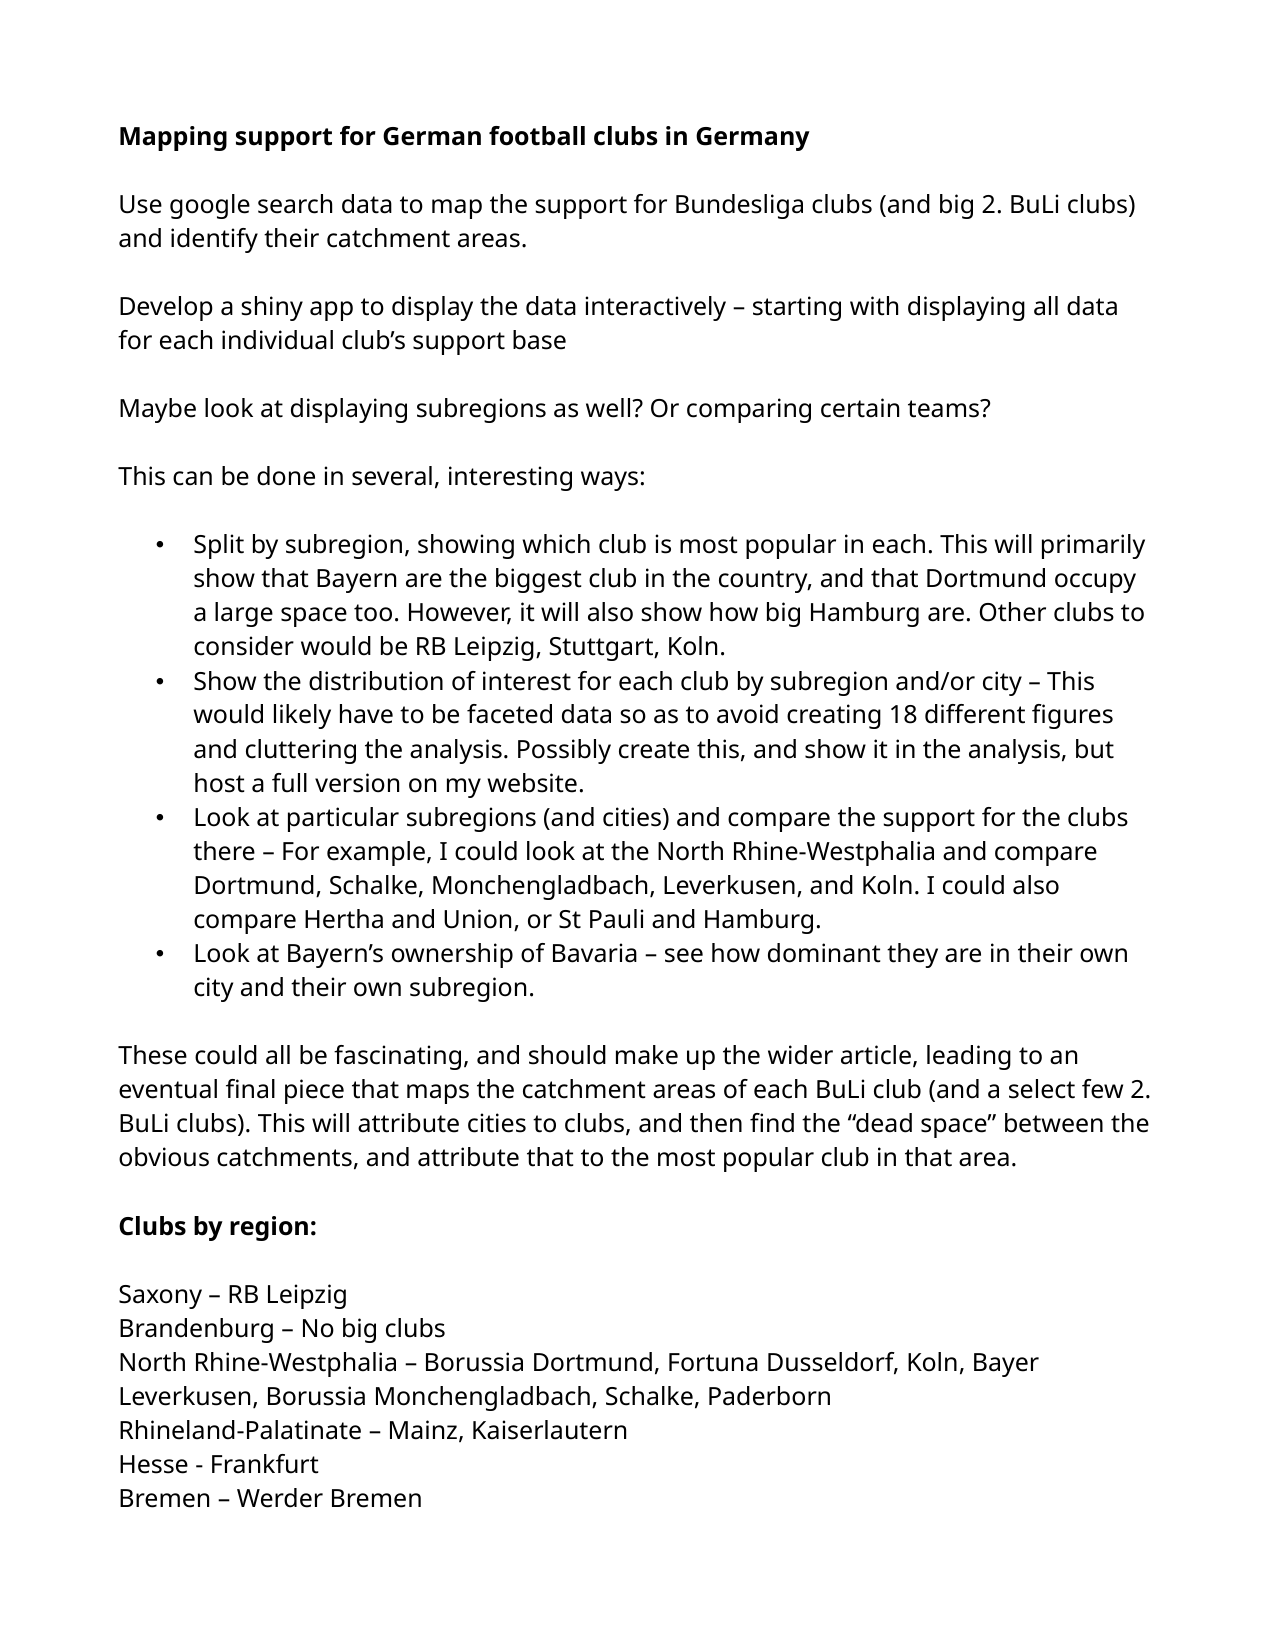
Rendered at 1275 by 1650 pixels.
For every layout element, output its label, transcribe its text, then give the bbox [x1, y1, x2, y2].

text Maybe look at displaying subregions as well? Or comparing certain teams? [118, 391, 1157, 425]
text Mapping support for German football clubs in Germany [118, 118, 1157, 152]
text Bremen – Werder Bremen [118, 1481, 1157, 1515]
text Clubs by region: [118, 1208, 1157, 1242]
text This can be done in several, interesting ways: [118, 459, 1157, 493]
text Use google search data to map the support for Bundesliga clubs (and big 2. BuLi clubs) and identify their catchment areas. [118, 186, 1157, 254]
text Brandenburg – No big clubs [118, 1310, 1157, 1344]
text Develop a shiny app to display the data interactively – starting with displaying all data for each individual club’s support base [118, 288, 1157, 357]
text These could all be fascinating, and should make up the wider article, leading to an eventual final piece that maps the catchment areas of each BuLi club (and a select few 2. BuLi clubs). This will attribute cities to clubs, and then find the “dead space” between the obvious catchments, and attribute that to the most popular club in that area. [118, 1038, 1157, 1174]
list Split by subregion, showing which club is most popular in each. This will primarily show that Bayern are the biggest club in the country, and that Dortmund occupy a large space too. However, it will also show how big Hamburg are. Other clubs to consider would be RB Leipzig, Stuttgart, Koln. [156, 527, 1157, 663]
list Look at Bayern’s ownership of Bavaria – see how dominant they are in their own city and their own subregion. [156, 936, 1157, 1004]
list Look at particular subregions (and cities) and compare the support for the clubs there – For example, I could look at the North Rhine-Westphalia and compare Dortmund, Schalke, Monchengladbach, Leverkusen, and Koln. I could also compare Hertha and Union, or St Pauli and Hamburg. [156, 799, 1157, 936]
text Hesse - Frankfurt [118, 1447, 1157, 1481]
text North Rhine-Westphalia – Borussia Dortmund, Fortuna Dusseldorf, Koln, Bayer Leverkusen, Borussia Monchengladbach, Schalke, Paderborn [118, 1344, 1157, 1412]
text Rhineland-Palatinate – Mainz, Kaiserlautern [118, 1412, 1157, 1447]
text Saxony – RB Leipzig [118, 1276, 1157, 1310]
list Show the distribution of interest for each club by subregion and/or city – This would likely have to be faceted data so as to avoid creating 18 different figures and cluttering the analysis. Possibly create this, and show it in the analysis, but host a full version on my website. [156, 663, 1157, 799]
